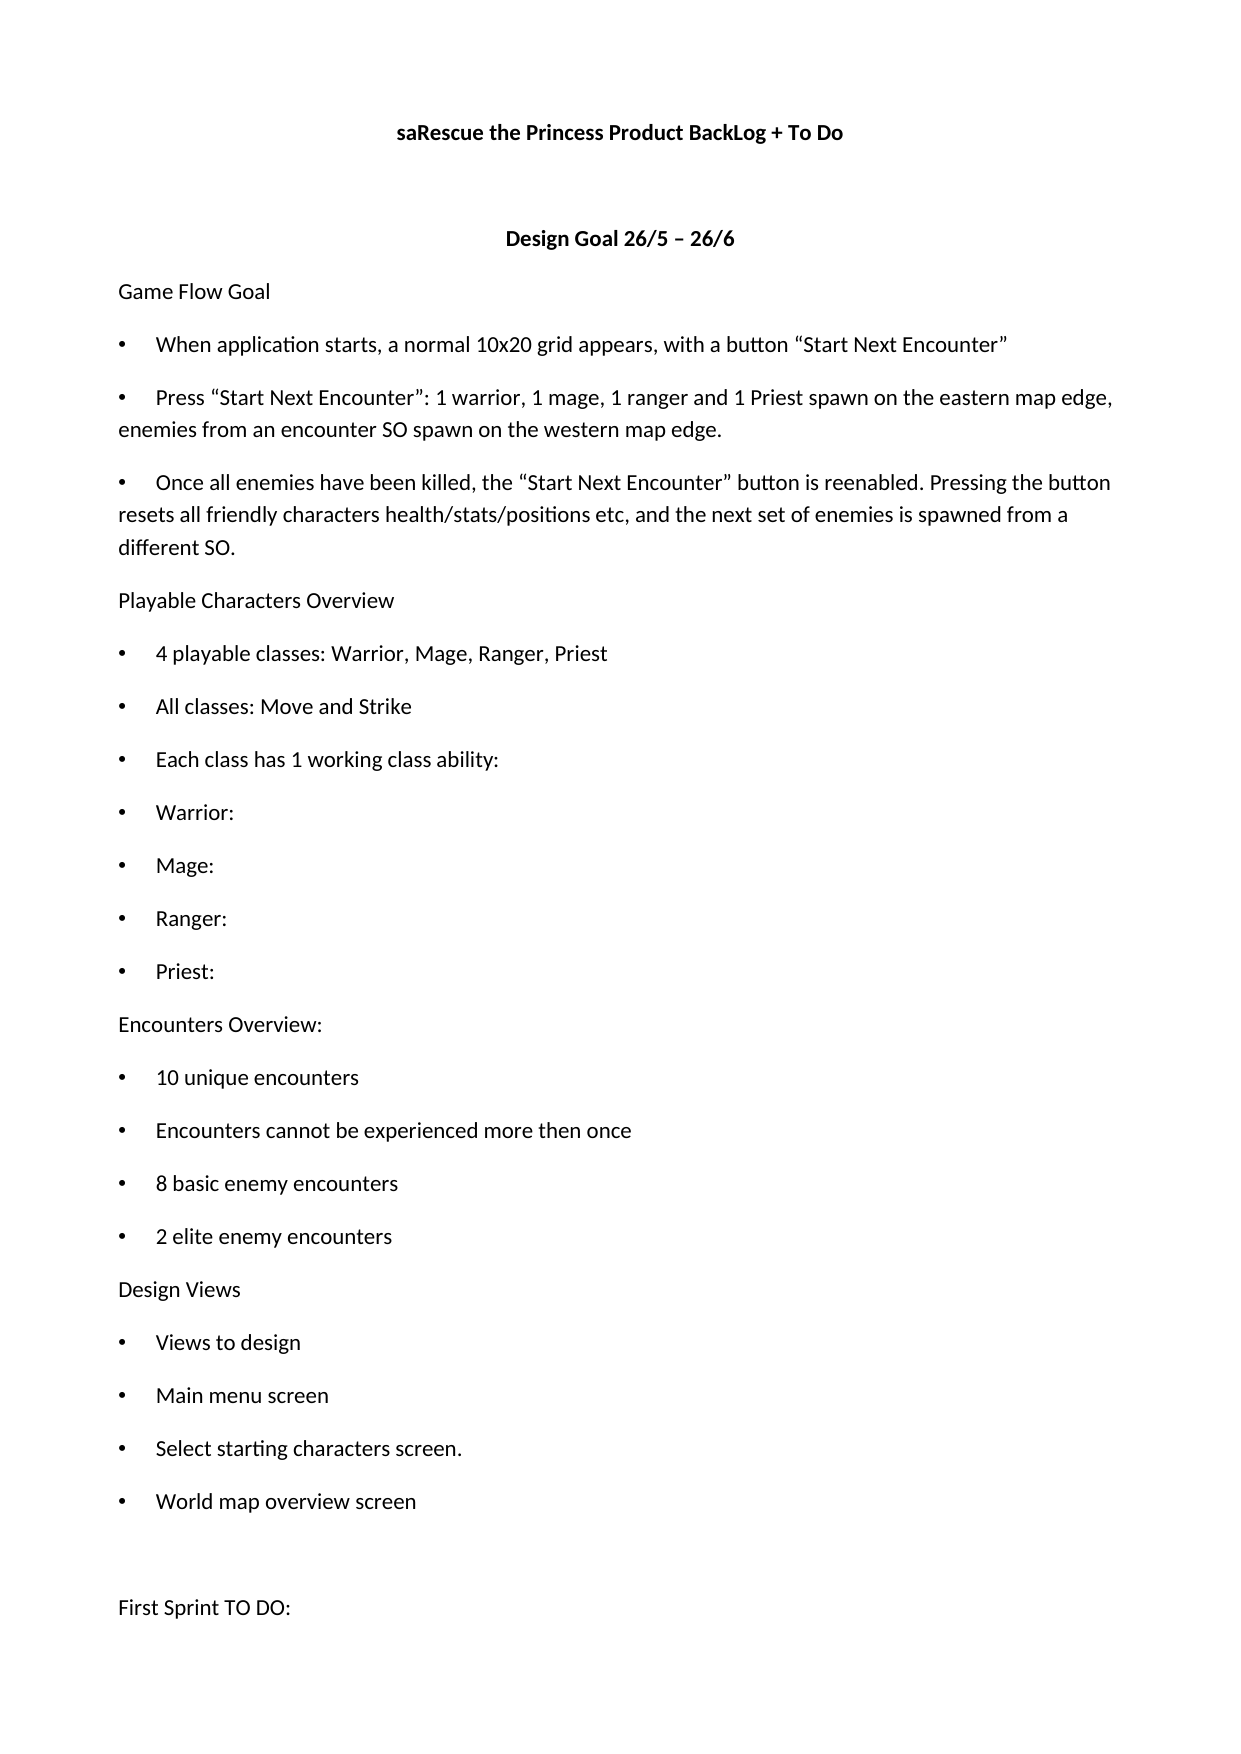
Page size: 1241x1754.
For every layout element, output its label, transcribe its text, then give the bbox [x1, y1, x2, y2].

list Views to design [81, 1328, 1122, 1356]
list 4 playable classes: Warrior, Mage, Ranger, Priest [81, 639, 1122, 667]
list 10 unique encounters [81, 1063, 1122, 1091]
text Encounters Overview: [118, 1010, 1122, 1038]
list Select starting characters screen. [81, 1434, 1122, 1462]
list Press “Start Next Encounter”: 1 warrior, 1 mage, 1 ranger and 1 Priest spawn on the eastern map edge, enemies from an encounter SO spawn on the western map edge. [81, 383, 1122, 443]
list 2 elite enemy encounters [81, 1222, 1122, 1250]
list Main menu screen [81, 1381, 1122, 1409]
list Encounters cannot be experienced more then once [81, 1116, 1122, 1144]
text Game Flow Goal [118, 277, 1122, 305]
list Ranger: [81, 904, 1122, 932]
list Mage: [81, 851, 1122, 879]
list Once all enemies have been killed, the “Start Next Encounter” button is reenabled. Pressing the button resets all friendly characters health/stats/positions etc, and the next set of enemies is spawned from a different SO. [81, 468, 1122, 561]
text saRescue the Princess Product BackLog + To Do [118, 118, 1122, 146]
list 8 basic enemy encounters [81, 1169, 1122, 1197]
list When application starts, a normal 10x20 grid appears, with a button “Start Next Encounter” [81, 330, 1122, 358]
list All classes: Move and Strike [81, 692, 1122, 720]
list Warrior: [81, 798, 1122, 826]
list Each class has 1 working class ability: [81, 745, 1122, 773]
text First Sprint TO DO: [118, 1593, 1122, 1621]
text Design Views [118, 1275, 1122, 1303]
list Priest: [81, 957, 1122, 985]
list World map overview screen [81, 1487, 1122, 1515]
text Design Goal 26/5 – 26/6 [118, 224, 1122, 252]
text Playable Characters Overview [118, 586, 1122, 614]
